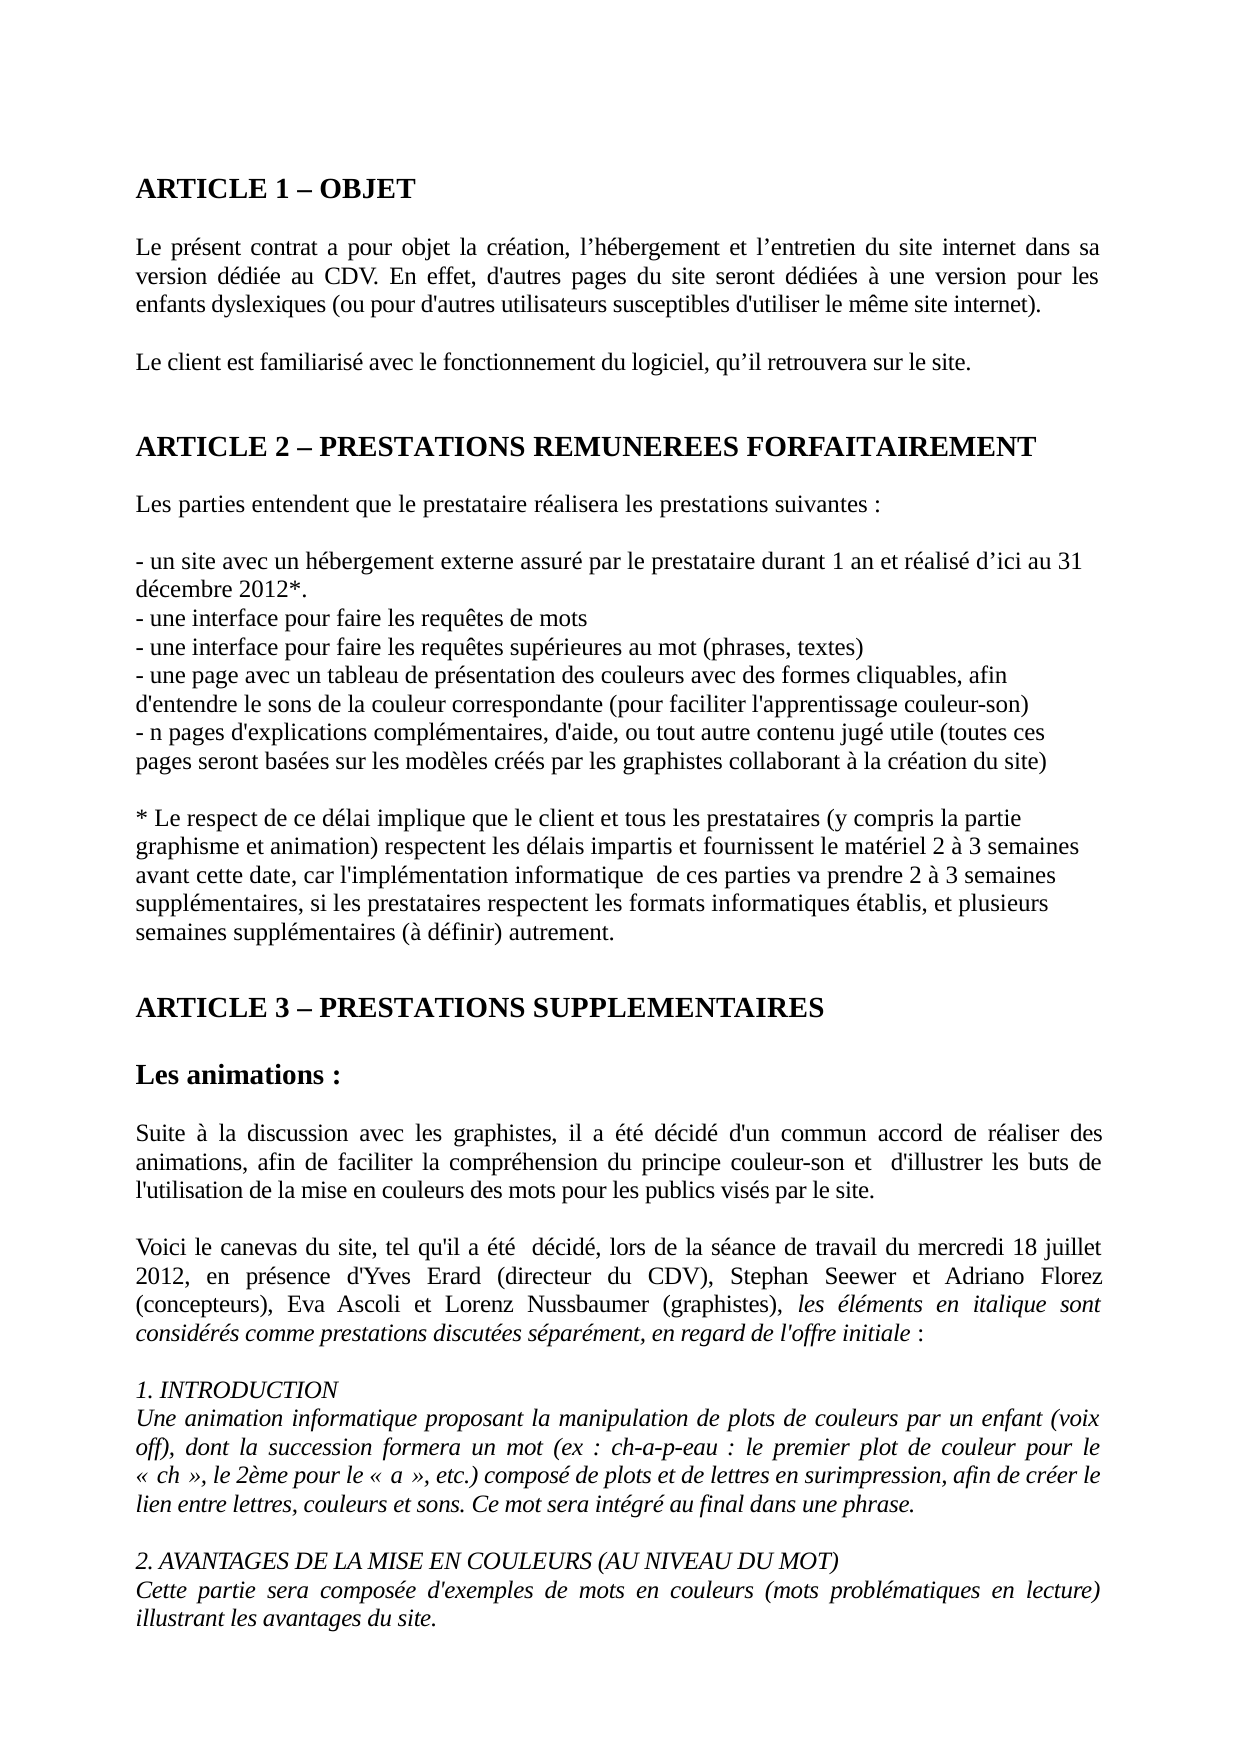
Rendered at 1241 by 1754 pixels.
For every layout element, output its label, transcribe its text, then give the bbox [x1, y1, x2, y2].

text 2. AVANTAGES DE LA MISE EN COULEURS (AU NIVEAU DU MOT) [135, 1547, 1103, 1575]
text Les animations : [135, 1057, 739, 1090]
text Le client est familiarisé avec le fonctionnement du logiciel, qu’il retrouvera sur le site. [135, 347, 1102, 376]
text ARTICLE 2 – PRESTATIONS REMUNEREES FORFAITAIREMENT [135, 434, 1109, 461]
text ARTICLE 3 – PRESTATIONS SUPPLEMENTAIRES [135, 990, 1064, 1024]
text Le présent contrat a pour objet la création, l’hébergement et l’entretien du site internet dans sa version dédiée au CDV. En effet, d'autres pages du site seront dédiées à une version pour les enfants dyslexiques (ou pour d'autres utilisateurs susceptibles d'utiliser le même site internet). [135, 232, 1101, 318]
list - une interface pour faire les requêtes supérieures au mot (phrases, textes) [135, 632, 1102, 661]
list - n pages d'explications complémentaires, d'aide, ou tout autre contenu jugé utile (toutes ces pages seront basées sur les modèles créés par les graphistes collaborant à la création du site) [135, 718, 1102, 775]
text * Le respect de ce délai implique que le client et tous les prestataires (y compris la partie graphisme et animation) respectent les délais impartis et fournissent le matériel 2 à 3 semaines avant cette date, car l'implémentation informatique de ces parties va prendre 2 à 3 semaines supplémentaires, si les prestataires respectent les formats informatiques établis, et plusieurs semaines supplémentaires (à définir) autrement. [135, 803, 1109, 946]
text ARTICLE 1 – OBJET [135, 177, 726, 204]
text Une animation informatique proposant la manipulation de plots de couleurs par un enfant (voix off), dont la succession formera un mot (ex : ch-a-p-eau : le premier plot de couleur pour le « ch », le 2ème pour le « a », etc.) composé de plots et de lettres en surimpression, afin de créer le lien entre lettres, couleurs et sons. Ce mot sera intégré au final dans une phrase. [135, 1404, 1103, 1518]
text Les parties entendent que le prestataire réalisera les prestations suivantes : [135, 490, 1104, 518]
text Voici le canevas du site, tel qu'il a été décidé, lors de la séance de travail du mercredi 18 juillet 2012, en présence d'Yves Erard (directeur du CDV), Stephan Seewer et Adriano Florez (concepteurs), Eva Ascoli et Lorenz Nussbaumer (graphistes), les éléments en italique sont considérés comme prestations discutées séparément, en regard de l'offre initiale : [135, 1233, 1103, 1347]
text 1. INTRODUCTION [135, 1376, 1103, 1404]
text Suite à la discussion avec les graphistes, il a été décidé d'un commun accord de réaliser des animations, afin de faciliter la compréhension du principe couleur-son et d'illustrer les buts de l'utilisation de la mise en couleurs des mots pour les publics visés par le site. [135, 1119, 1103, 1204]
text Cette partie sera composée d'exemples de mots en couleurs (mots problématiques en lecture) illustrant les avantages du site. [135, 1575, 1103, 1632]
list - une page avec un tableau de présentation des couleurs avec des formes cliquables, afin d'entendre le sons de la couleur correspondante (pour faciliter l'apprentissage couleur-son) [135, 661, 1102, 718]
text - un site avec un hébergement externe assuré par le prestataire durant 1 an et réalisé d’ici au 31 décembre 2012*. [135, 546, 1102, 603]
list - une interface pour faire les requêtes de mots [135, 603, 1102, 632]
